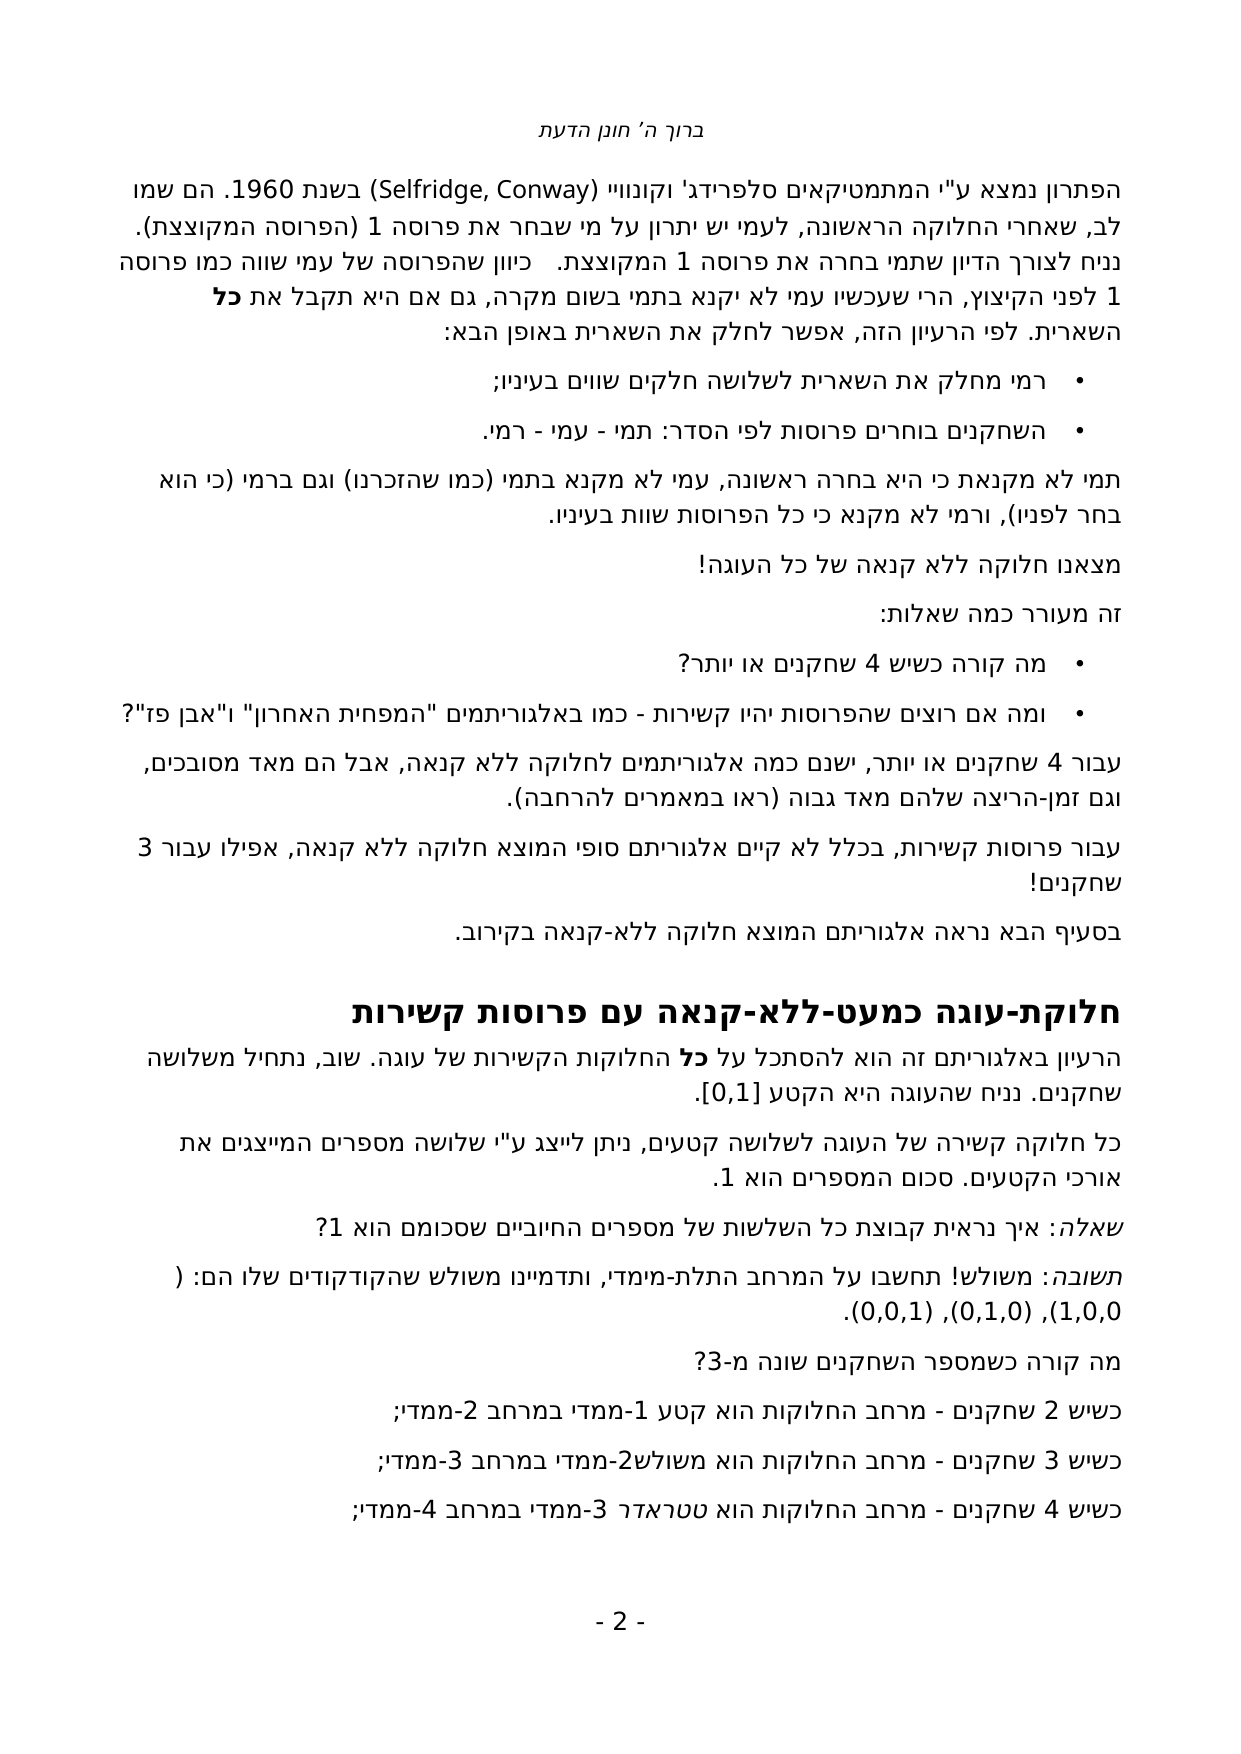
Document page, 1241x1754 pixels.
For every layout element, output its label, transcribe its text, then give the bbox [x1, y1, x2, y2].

text מצאנו חלוקה ללא קנאה של כל העוגה! [118, 550, 1122, 579]
subtitle חלוקת-עוגה כמעט-ללא-קנאה עם פרוסות קשירות [118, 992, 1122, 1031]
text כשיש 2 שחקנים - מרחב החלוקות הוא קטע 1-ממדי במרחב 2-ממדי; [118, 1396, 1122, 1426]
text כשיש 3 שחקנים - מרחב החלוקות הוא משולש2-ממדי במרחב 3-ממדי; [118, 1446, 1122, 1475]
text תשובה: משולש! תחשבו על המרחב התלת-מימדי, ותדמיינו משולש שהקודקודים שלו הם: (1,0,0), (0,1,0), (0,0,1). [118, 1262, 1122, 1326]
text תמי לא מקנאת כי היא בחרה ראשונה, עמי לא מקנא בתמי (כמו שהזכרנו) וגם ברמי (כי הוא בחר לפניו), ורמי לא מקנא כי כל הפרוסות שוות בעיניו. [118, 466, 1122, 530]
text בסעיף הבא נראה אלגוריתם המוצא חלוקה ללא-קנאה בקירוב. [118, 918, 1122, 947]
text הרעיון באלגוריתם זה הוא להסתכל על כל החלוקות הקשירות של עוגה. שוב, נתחיל משלושה שחקנים. נניח שהעוגה היא הקטע [0,1]. [118, 1043, 1122, 1108]
text שאלה: איך נראית קבוצת כל השלשות של מספרים החיוביים שסכומם הוא 1? [118, 1213, 1122, 1242]
text זה מעורר כמה שאלות: [118, 600, 1122, 629]
text עבור פרוסות קשירות, בכלל לא קיים אלגוריתם סופי המוצא חלוקה ללא קנאה, אפילו עבור 3 שחקנים! [118, 833, 1122, 897]
list מה קורה כשיש 4 שחקנים או יותר? [118, 649, 1084, 678]
list השחקנים בוחרים פרוסות לפי הסדר: תמי - עמי - רמי. [118, 416, 1084, 445]
text הפתרון נמצא ע"י המתמטיקאים סלפרידג' וקונוויי (Selfridge, Conway) בשנת 1960. הם שמו לב, שאחרי החלוקה הראשונה, לעמי יש יתרון על מי שבחר את פרוסה 1 (הפרוסה המקוצצת). נניח לצורך הדיון שתמי בחרה את פרוסה 1 המקוצצת. כיוון שהפרוסה של עמי שווה כמו פרוסה 1 לפני הקיצוץ, הרי שעכשיו עמי לא יקנא בתמי בשום מקרה, גם אם היא תקבל את כל השארית. לפי הרעיון הזה, אפשר לחלק את השארית באופן הבא: [118, 172, 1122, 346]
list רמי מחלק את השארית לשלושה חלקים שווים בעיניו; [118, 366, 1084, 396]
text מה קורה כשמספר השחקנים שונה מ-3? [118, 1347, 1122, 1376]
text כל חלוקה קשירה של העוגה לשלושה קטעים, ניתן לייצג ע"י שלושה מספרים המייצגים את אורכי הקטעים. סכום המספרים הוא 1. [118, 1128, 1122, 1192]
text כשיש 4 שחקנים - מרחב החלוקות הוא טטראדר 3-ממדי במרחב 4-ממדי; [118, 1496, 1122, 1525]
list ומה אם רוצים שהפרוסות יהיו קשירות - כמו באלגוריתמים "המפחית האחרון" ו"אבן פז"? [118, 699, 1084, 728]
text עבור 4 שחקנים או יותר, ישנם כמה אלגוריתמים לחלוקה ללא קנאה, אבל הם מאד מסובכים, וגם זמן-הריצה שלהם מאד גבוה (ראו במאמרים להרחבה). [118, 748, 1122, 813]
